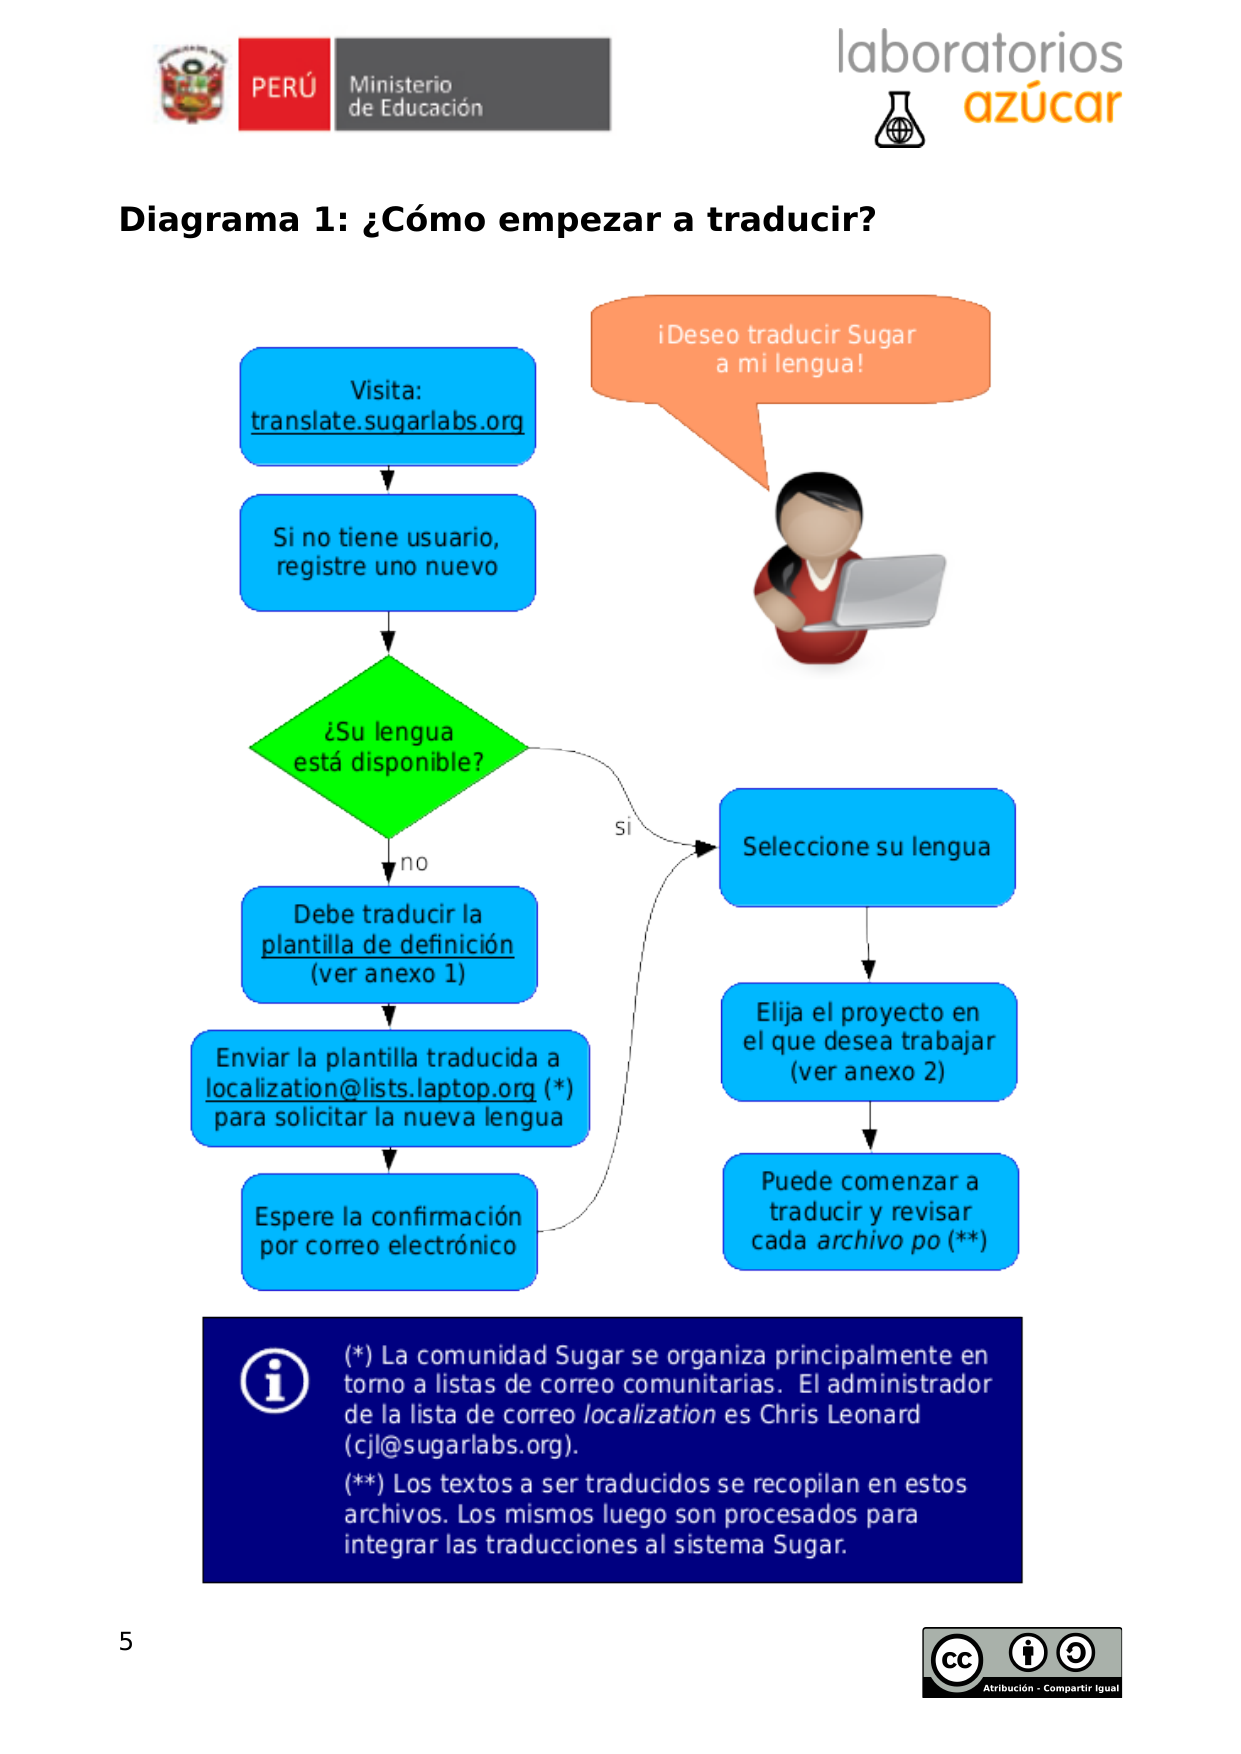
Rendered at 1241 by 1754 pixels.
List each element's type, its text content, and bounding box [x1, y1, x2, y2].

picture [118, 239, 1123, 1698]
picture [838, 28, 1123, 148]
picture [137, 22, 631, 148]
subtitle Diagrama 1: ¿Cómo empezar a traducir? [118, 201, 1122, 239]
